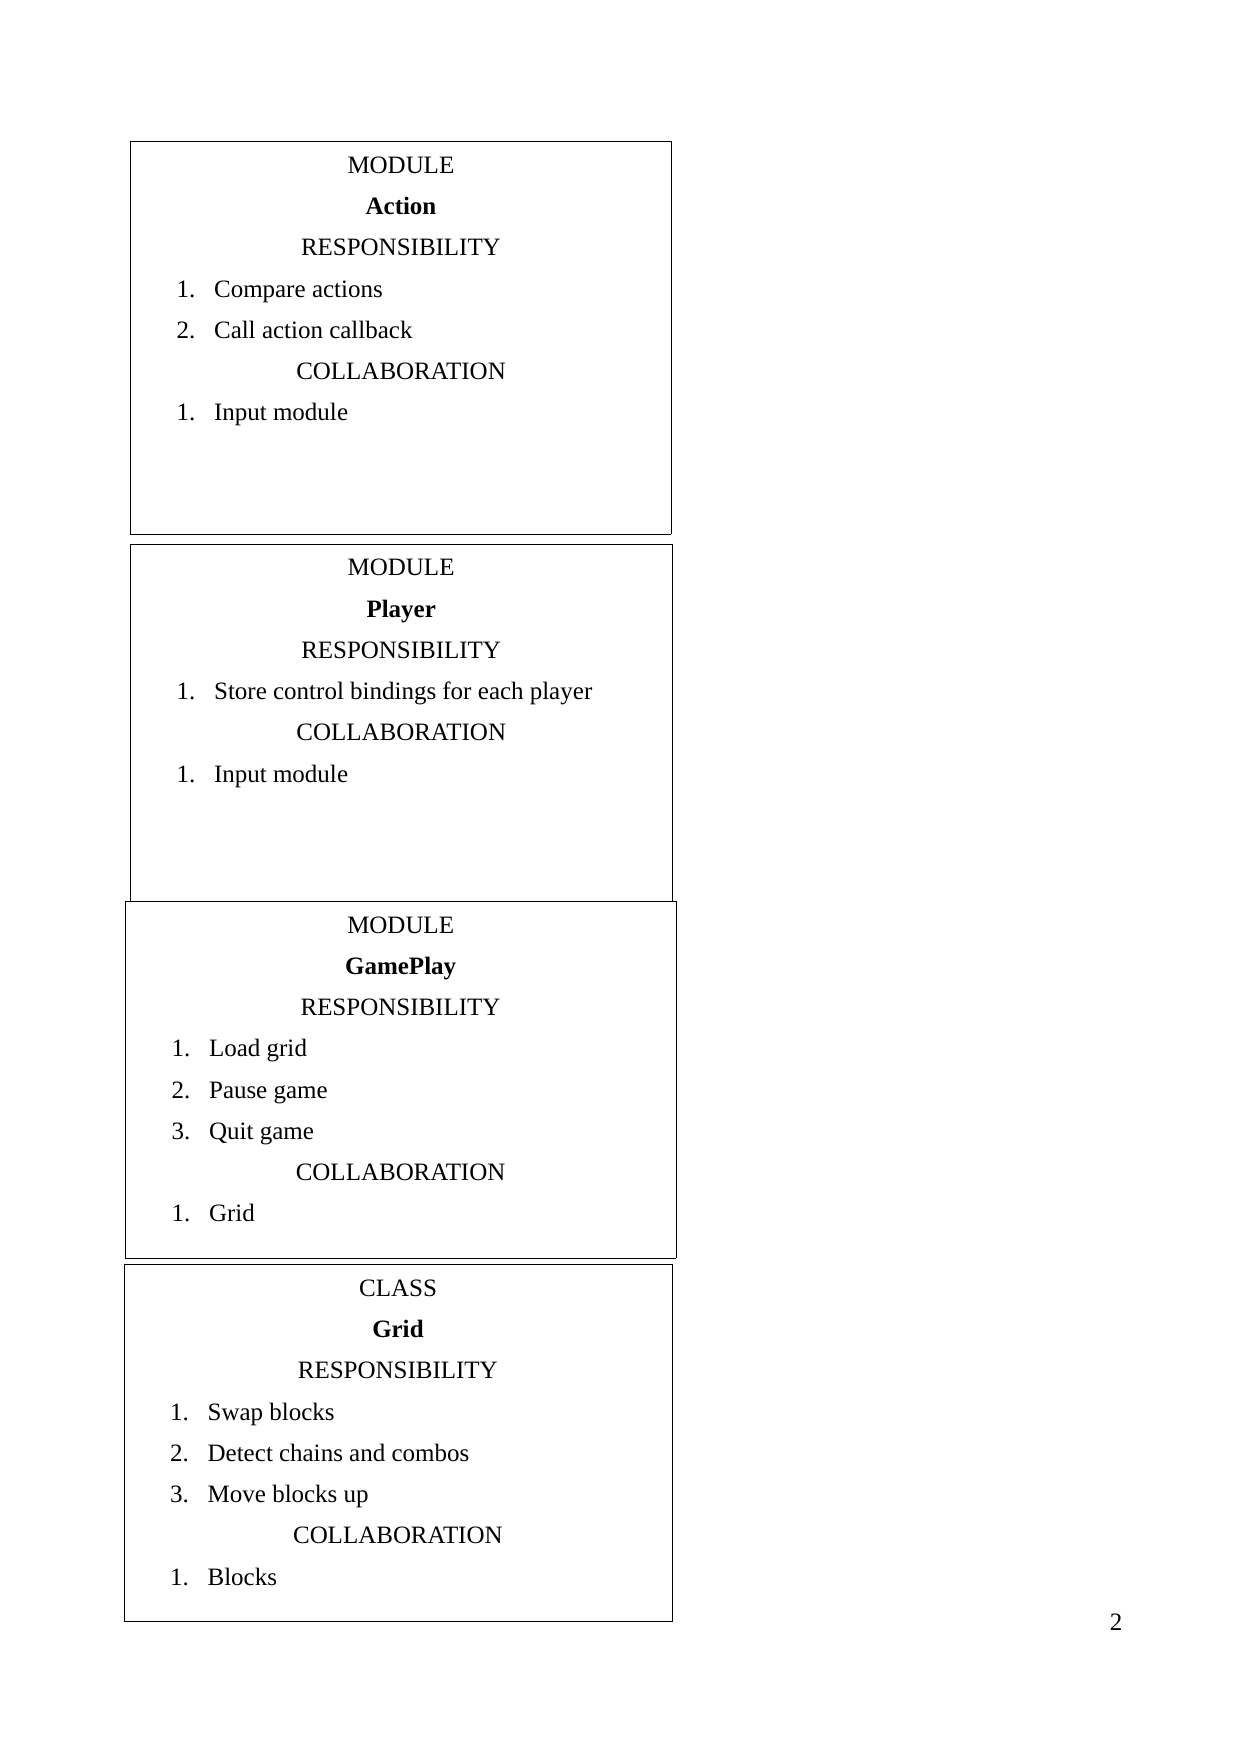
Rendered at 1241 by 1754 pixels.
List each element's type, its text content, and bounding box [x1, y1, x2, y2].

text RESPONSIBILITY [139, 635, 663, 664]
list Load grid [171, 1033, 667, 1062]
text RESPONSIBILITY [139, 232, 662, 261]
text RESPONSIBILITY [132, 1356, 663, 1384]
text MODULE [139, 150, 662, 179]
text Grid [132, 1314, 663, 1343]
text MODULE [134, 910, 667, 938]
text COLLABORATION [134, 1157, 667, 1186]
list Grid [171, 1198, 667, 1227]
list Swap blocks [170, 1397, 663, 1426]
list Move blocks up [170, 1479, 663, 1508]
list Store control bindings for each player [176, 676, 663, 705]
text COLLABORATION [132, 1521, 663, 1549]
text GamePlay [134, 951, 667, 980]
text MODULE [139, 552, 663, 581]
list Pause game [171, 1075, 667, 1103]
text COLLABORATION [139, 356, 662, 385]
list Input module [176, 759, 663, 787]
list Compare actions [176, 274, 662, 302]
text Action [139, 191, 662, 220]
text Player [139, 594, 663, 622]
text CLASS [132, 1273, 663, 1302]
text RESPONSIBILITY [134, 992, 667, 1021]
list Call action callback [176, 315, 662, 344]
list Detect chains and combos [170, 1438, 663, 1467]
list Quit game [171, 1116, 667, 1145]
text COLLABORATION [139, 717, 663, 746]
list Blocks [170, 1562, 663, 1591]
list Input module [176, 397, 662, 426]
